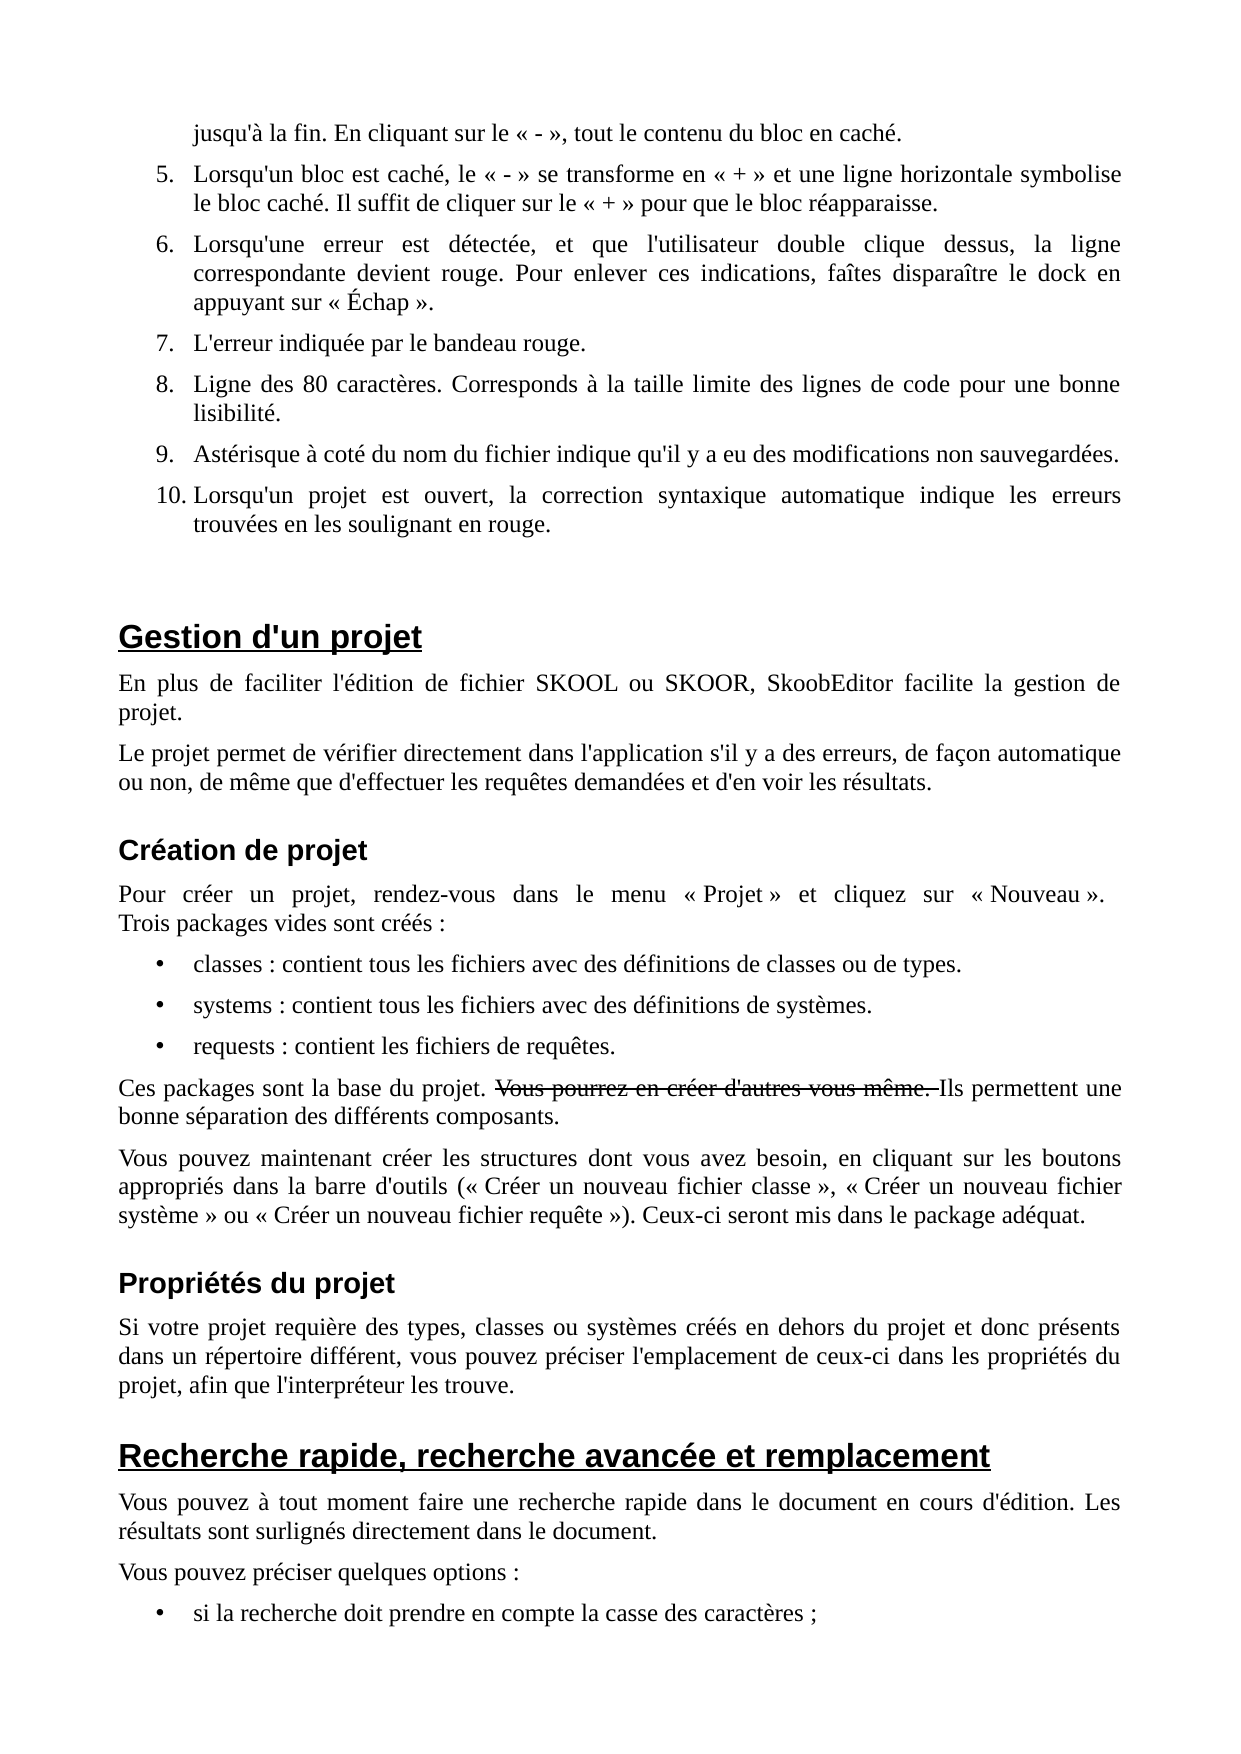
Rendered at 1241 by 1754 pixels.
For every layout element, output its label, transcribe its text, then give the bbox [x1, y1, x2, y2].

text Ces packages sont la base du projet. Vous pourrez en créer d'autres vous même. Ils permettent une bonne séparation des différents composants. [118, 1073, 1122, 1130]
subtitle Création de projet [118, 833, 1122, 866]
list classes : contient tous les fichiers avec des définitions de classes ou de types. [156, 949, 1122, 978]
subtitle Gestion d'un projet [118, 617, 1122, 655]
subtitle Propriétés du projet [118, 1266, 1122, 1300]
list Lorsqu'une erreur est détectée, et que l'utilisateur double clique dessus, la ligne correspondante devient rouge. Pour enlever ces indications, faîtes disparaître le dock en appuyant sur « Échap ». [156, 229, 1122, 316]
text Le projet permet de vérifier directement dans l'application s'il y a des erreurs, de façon automatique ou non, de même que d'effectuer les requêtes demandées et d'en voir les résultats. [118, 738, 1122, 795]
list Lorsqu'un projet est ouvert, la correction syntaxique automatique indique les erreurs trouvées en les soulignant en rouge. [156, 481, 1122, 538]
text Vous pouvez préciser quelques options : [118, 1557, 1122, 1586]
subtitle Recherche rapide, recherche avancée et remplacement [118, 1436, 1122, 1474]
text Vous pouvez maintenant créer les structures dont vous avez besoin, en cliquant sur les boutons appropriés dans la barre d'outils (« Créer un nouveau fichier classe », « Créer un nouveau fichier système » ou « Créer un nouveau fichier requête »). Ceux-ci seront mis dans le package adéquat. [118, 1143, 1122, 1229]
list L'erreur indiquée par le bandeau rouge. [156, 328, 1122, 357]
list jusqu'à la fin. En cliquant sur le « - », tout le contenu du bloc en caché. [156, 118, 1122, 147]
list systems : contient tous les fichiers avec des définitions de systèmes. [156, 990, 1122, 1019]
text Pour créer un projet, rendez-vous dans le menu « Projet » et cliquez sur « Nouveau ». Trois packages vides sont créés : [118, 879, 1122, 936]
list Lorsqu'un bloc est caché, le « - » se transforme en « + » et une ligne horizontale symbolise le bloc caché. Il suffit de cliquer sur le « + » pour que le bloc réapparaisse. [156, 159, 1122, 217]
list Astérisque à coté du nom du fichier indique qu'il y a eu des modifications non sauvegardées. [156, 439, 1122, 468]
list requests : contient les fichiers de requêtes. [156, 1031, 1122, 1060]
text Si votre projet requière des types, classes ou systèmes créés en dehors du projet et donc présents dans un répertoire différent, vous pouvez préciser l'emplacement de ceux-ci dans les propriétés du projet, afin que l'interpréteur les trouve. [118, 1312, 1122, 1399]
list si la recherche doit prendre en compte la casse des caractères ; [156, 1598, 1122, 1627]
text En plus de faciliter l'édition de fichier SKOOL ou SKOOR, SkoobEditor facilite la gestion de projet. [118, 668, 1122, 725]
text Vous pouvez à tout moment faire une recherche rapide dans le document en cours d'édition. Les résultats sont surlignés directement dans le document. [118, 1487, 1122, 1544]
list Ligne des 80 caractères. Corresponds à la taille limite des lignes de code pour une bonne lisibilité. [156, 369, 1122, 427]
